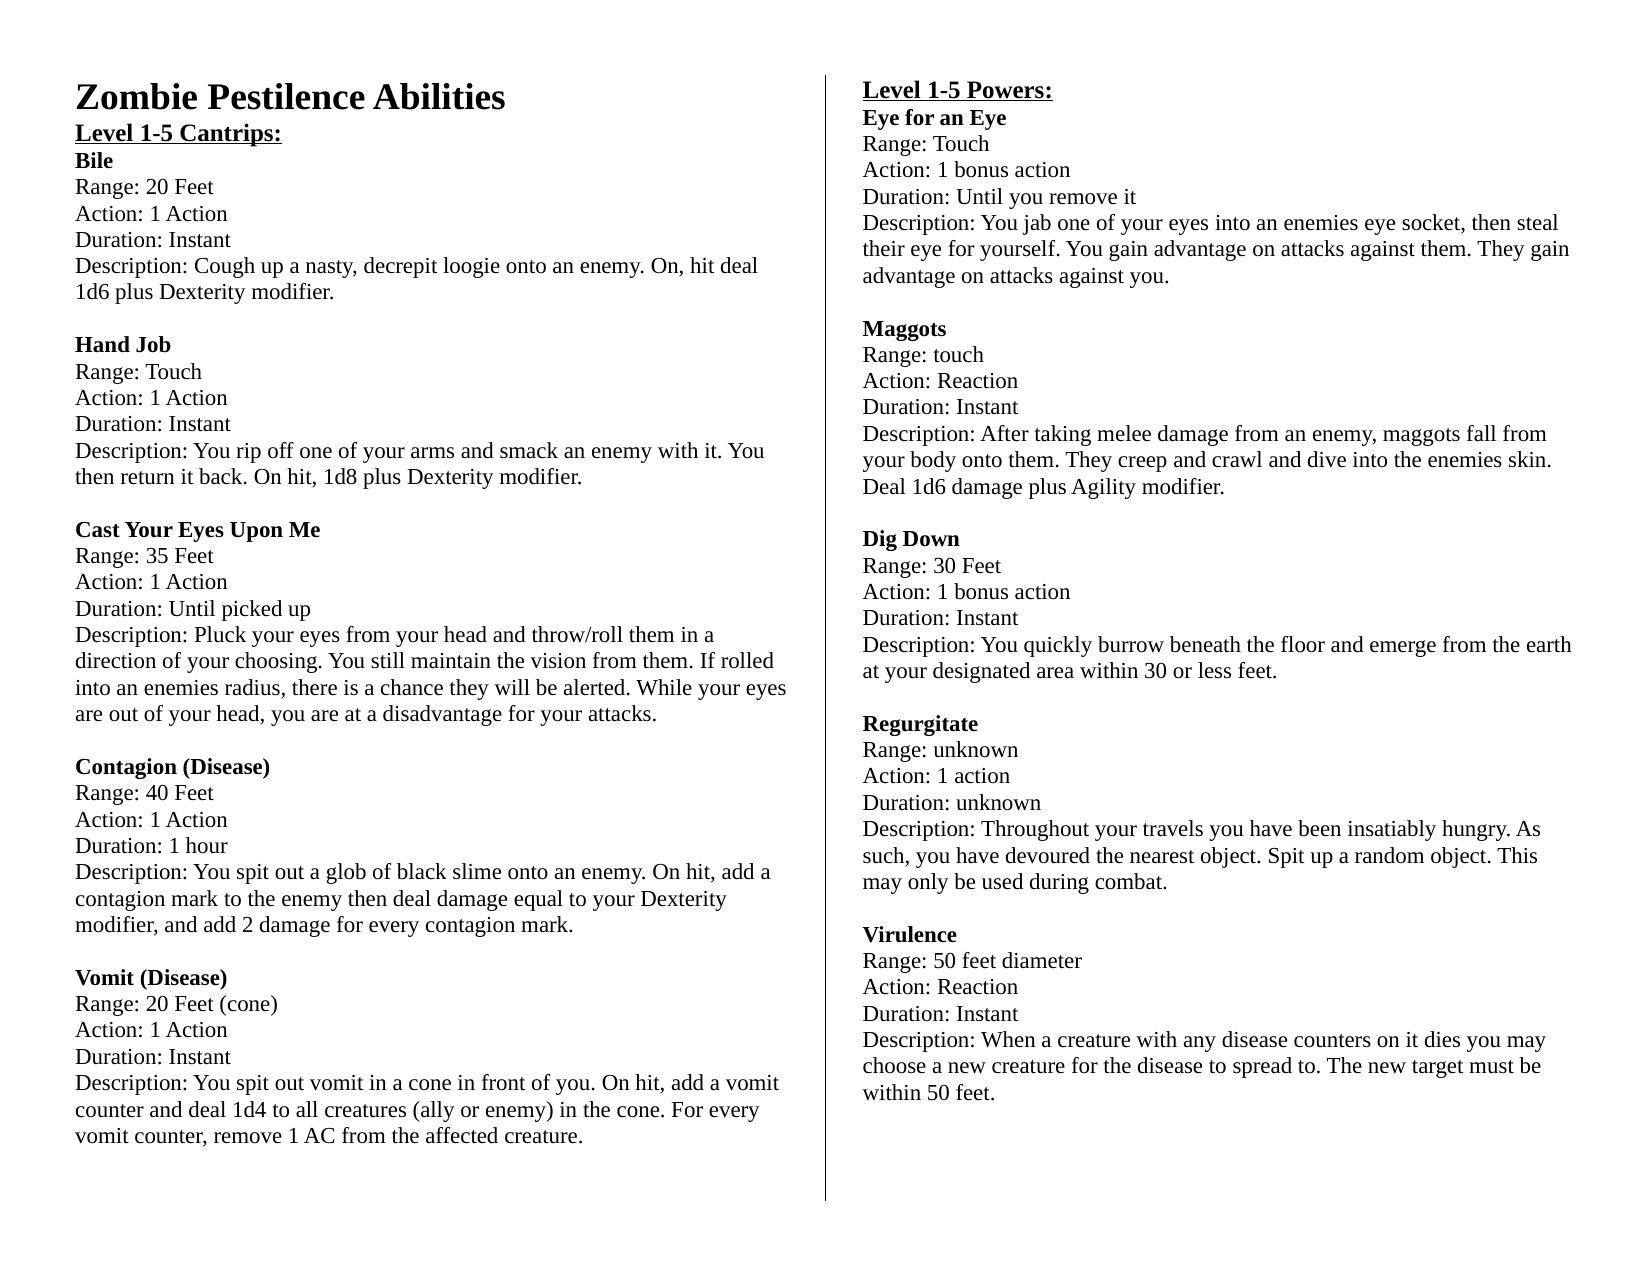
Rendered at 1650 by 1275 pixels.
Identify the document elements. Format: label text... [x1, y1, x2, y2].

text Cast Your Eyes Upon Me [75, 516, 787, 542]
text Level 1-5 Powers: [862, 75, 1575, 104]
text Action: Reaction [862, 973, 1575, 1000]
text Duration: Instant [75, 1043, 787, 1069]
text Range: 35 Feet [75, 542, 787, 568]
text Range: Touch [862, 130, 1575, 156]
text Range: touch [862, 341, 1575, 367]
text Range: 20 Feet (cone) [75, 990, 787, 1017]
text Description: You rip off one of your arms and smack an enemy with it. You then return it back. On hit, 1d8 plus Dexterity modifier. [75, 437, 787, 489]
text Action: 1 Action [75, 806, 787, 832]
text Virulence [862, 921, 1575, 947]
text Contagion (Disease) [75, 753, 787, 779]
text Action: 1 Action [75, 568, 787, 595]
text Vomit (Disease) [75, 964, 787, 990]
text Bile [75, 147, 787, 173]
text Description: Pluck your eyes from your head and throw/roll them in a direction of your choosing. You still maintain the vision from them. If rolled into an enemies radius, there is a chance they will be alerted. While your eyes are out of your head, you are at a disadvantage for your attacks. [75, 621, 787, 727]
text Eye for an Eye [862, 104, 1575, 130]
text Action: 1 bonus action [862, 156, 1575, 183]
text Description: You spit out vomit in a cone in front of you. On hit, add a vomit counter and deal 1d4 to all creatures (ally or enemy) in the cone. For every vomit counter, remove 1 AC from the affected creature. [75, 1069, 787, 1148]
text Range: unknown [862, 736, 1575, 763]
text Hand Job [75, 331, 787, 358]
text Range: Touch [75, 358, 787, 384]
text Duration: unknown [862, 789, 1575, 815]
text Duration: Instant [75, 226, 787, 252]
text Range: 50 feet diameter [862, 947, 1575, 973]
text Range: 20 Feet [75, 173, 787, 199]
text Action: 1 action [862, 763, 1575, 789]
text Action: 1 Action [75, 1017, 787, 1043]
text Action: 1 bonus action [862, 578, 1575, 604]
text Range: 40 Feet [75, 779, 787, 806]
text Duration: Instant [862, 604, 1575, 631]
text Range: 30 Feet [862, 552, 1575, 578]
text Description: Throughout your travels you have been insatiably hungry. As such, you have devoured the nearest object. Spit up a random object. This may only be used during combat. [862, 815, 1575, 894]
text Action: Reaction [862, 367, 1575, 394]
text Duration: Instant [862, 1000, 1575, 1026]
text Duration: Instant [75, 410, 787, 437]
text Description: Cough up a nasty, decrepit loogie onto an enemy. On, hit deal 1d6 plus Dexterity modifier. [75, 252, 787, 305]
text Description: You spit out a glob of black slime onto an enemy. On hit, add a contagion mark to the enemy then deal damage equal to your Dexterity modifier, and add 2 damage for every contagion mark. [75, 858, 787, 937]
text Maggots [862, 314, 1575, 341]
text Zombie Pestilence Abilities [75, 75, 787, 118]
text Regurgitate [862, 710, 1575, 736]
text Duration: Until you remove it [862, 183, 1575, 209]
text Description: After taking melee damage from an enemy, maggots fall from your body onto them. They creep and crawl and dive into the enemies skin. Deal 1d6 damage plus Agility modifier. [862, 420, 1575, 499]
text Duration: Until picked up [75, 595, 787, 621]
text Dig Down [862, 525, 1575, 552]
text Duration: Instant [862, 394, 1575, 420]
text Description: You jab one of your eyes into an enemies eye socket, then steal their eye for yourself. You gain advantage on attacks against them. They gain advantage on attacks against you. [862, 209, 1575, 288]
text Level 1-5 Cantrips: [75, 118, 787, 147]
text Description: You quickly burrow beneath the floor and emerge from the earth at your designated area within 30 or less feet. [862, 631, 1575, 683]
text Duration: 1 hour [75, 832, 787, 858]
text Action: 1 Action [75, 384, 787, 410]
text Description: When a creature with any disease counters on it dies you may choose a new creature for the disease to spread to. The new target must be within 50 feet. [862, 1026, 1575, 1105]
text Action: 1 Action [75, 199, 787, 226]
